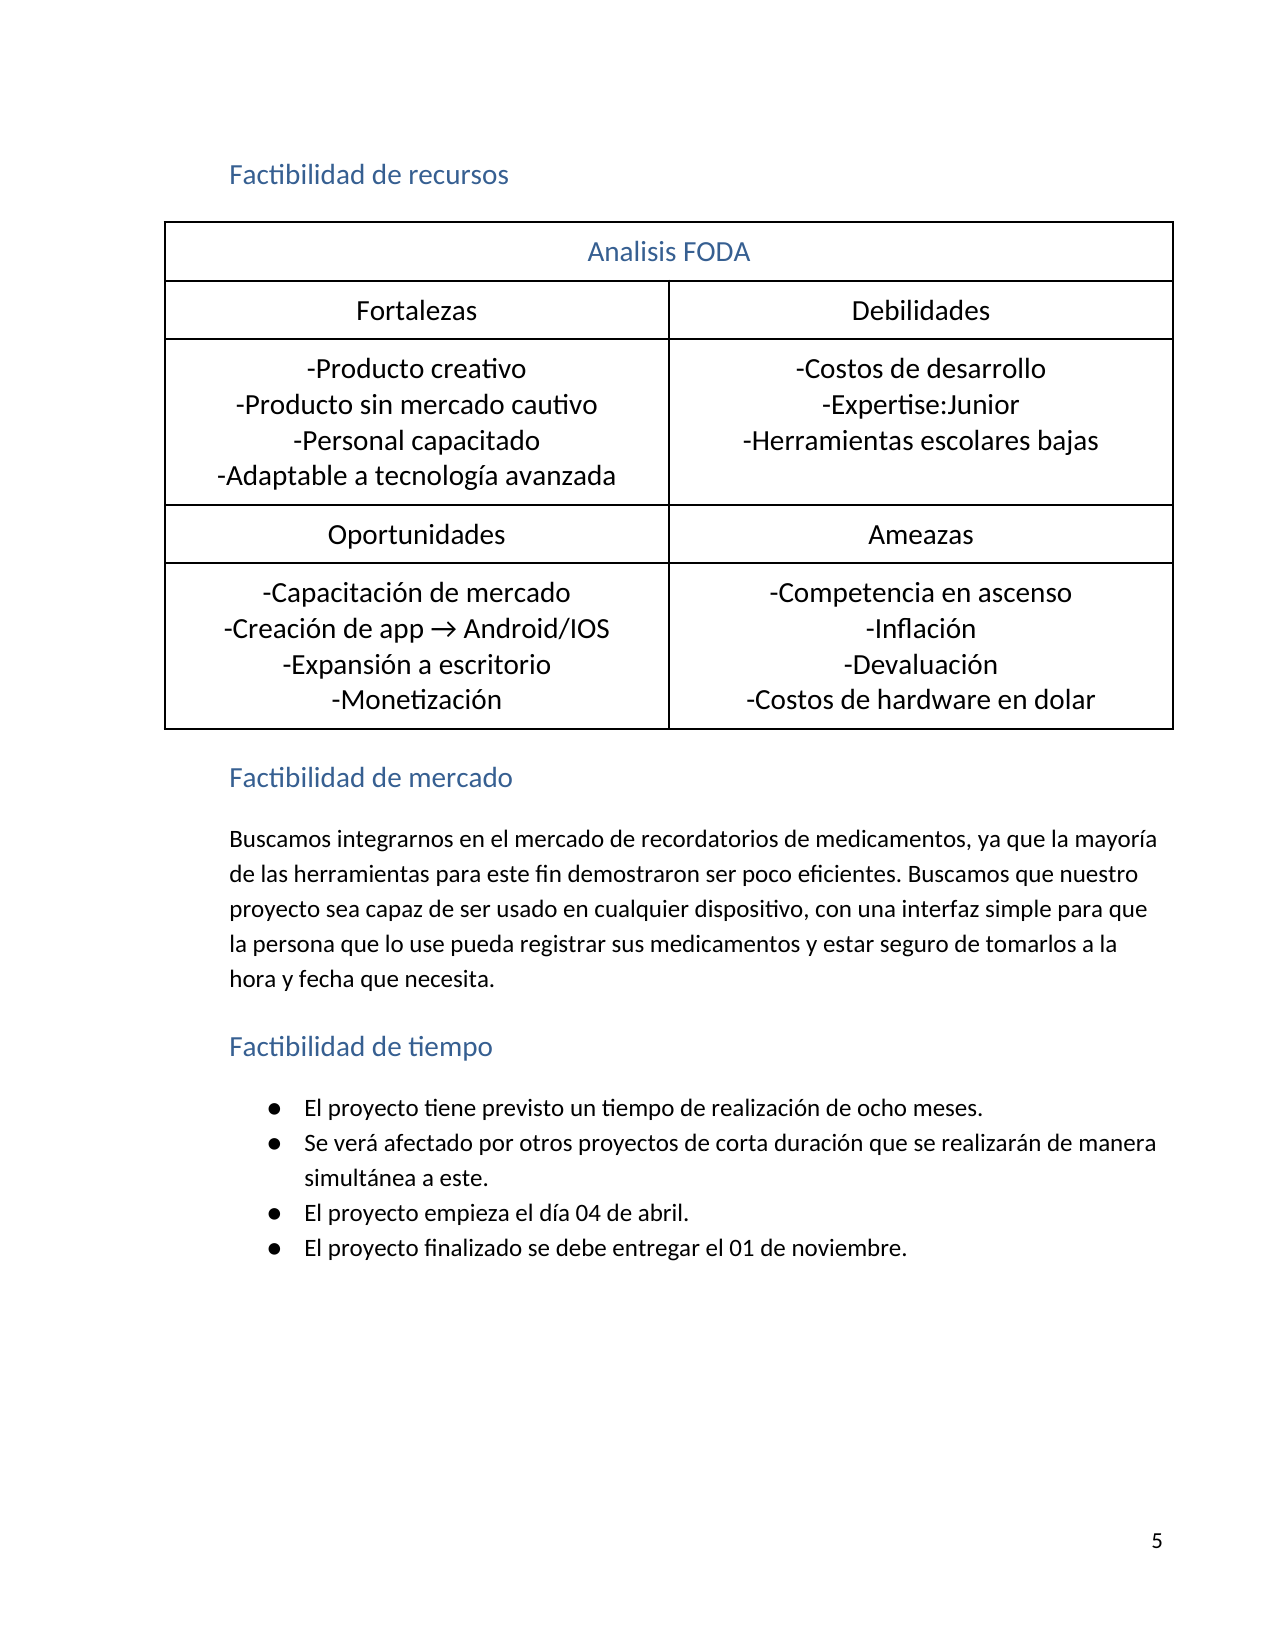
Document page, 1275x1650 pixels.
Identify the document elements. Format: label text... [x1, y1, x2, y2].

table_cell -Competencia en ascenso -Inflación -Devaluación -Costos de hardware en dolar [670, 564, 1172, 727]
text Buscamos integrarnos en el mercado de recordatorios de medicamentos, ya que la mayoría de las herramientas para este fin demostraron ser poco eficientes. Buscamos que nuestro proyecto sea capaz de ser usado en cualquier dispositivo, con una interfaz simple para que la persona que lo use pueda registrar sus medicamentos y estar seguro de tomarlos a la hora y fecha que necesita. [229, 823, 1162, 994]
text Factibilidad de tiempo [154, 1028, 1162, 1063]
text Factibilidad de mercado [229, 759, 1162, 794]
text Factibilidad de recursos [154, 156, 1162, 192]
table_header Analisis FODA [166, 223, 1172, 279]
table_cell Oportunidades [166, 506, 668, 562]
table_cell -Capacitación de mercado -Creación de app → Android/IOS -Expansión a escritorio -Monetización [166, 564, 668, 727]
table_cell Fortalezas [166, 282, 668, 338]
table_cell Debilidades [670, 282, 1172, 338]
list El proyecto finalizado se debe entregar el 01 de noviembre. [267, 1232, 1162, 1263]
list El proyecto tiene previsto un tiempo de realización de ocho meses. [267, 1092, 1162, 1123]
table_cell -Producto creativo -Producto sin mercado cautivo -Personal capacitado -Adaptable a tecnología avanzada [166, 340, 668, 503]
table_cell -Costos de desarrollo -Expertise:Junior -Herramientas escolares bajas [670, 340, 1172, 503]
table_cell Ameazas [670, 506, 1172, 562]
list Se verá afectado por otros proyectos de corta duración que se realizarán de manera simultánea a este. [267, 1127, 1162, 1193]
list El proyecto empieza el día 04 de abril. [267, 1197, 1162, 1228]
